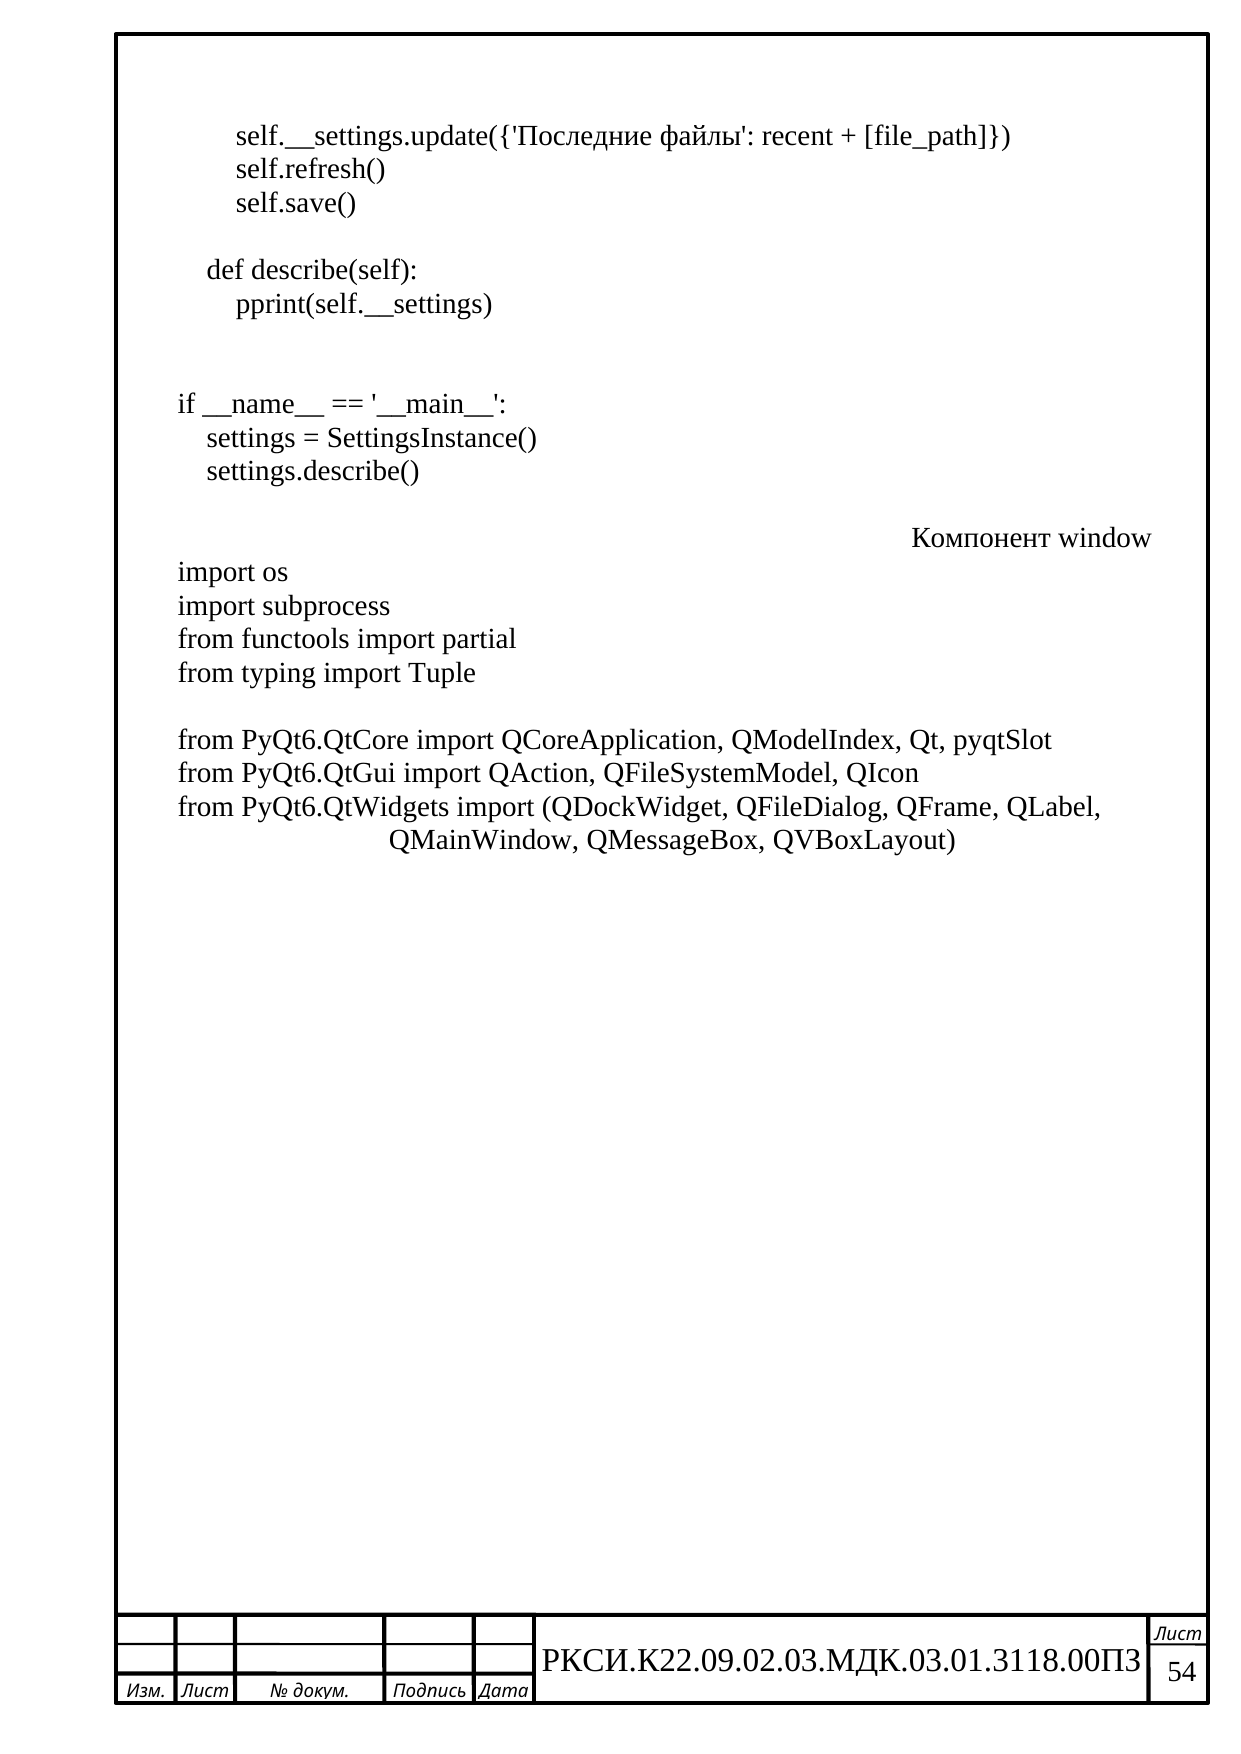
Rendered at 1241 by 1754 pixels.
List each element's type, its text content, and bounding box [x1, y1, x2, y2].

subtitle if __name__ == '__main__': [177, 386, 1152, 420]
subtitle Компонент window [177, 521, 1152, 554]
subtitle from PyQt6.QtGui import QAction, QFileSystemModel, QIcon [177, 755, 1152, 789]
subtitle self.refresh() [177, 152, 1152, 185]
subtitle settings = SettingsInstance() [177, 420, 1152, 453]
subtitle pprint(self.__settings) [177, 286, 1152, 319]
subtitle self.save() [177, 185, 1152, 219]
subtitle from typing import Tuple [177, 655, 1152, 688]
subtitle self.__settings.update({'Последние файлы': recent + [file_path]}) [177, 118, 1152, 152]
subtitle import subprocess [177, 588, 1152, 621]
subtitle from functools import partial [177, 621, 1152, 655]
subtitle import os [177, 554, 1152, 588]
subtitle settings.describe() [177, 453, 1152, 487]
subtitle def describe(self): [177, 252, 1152, 286]
subtitle from PyQt6.QtCore import QCoreApplication, QModelIndex, Qt, pyqtSlot [177, 722, 1152, 755]
subtitle QMainWindow, QMessageBox, QVBoxLayout) [177, 822, 1152, 856]
subtitle from PyQt6.QtWidgets import (QDockWidget, QFileDialog, QFrame, QLabel, [177, 789, 1152, 822]
